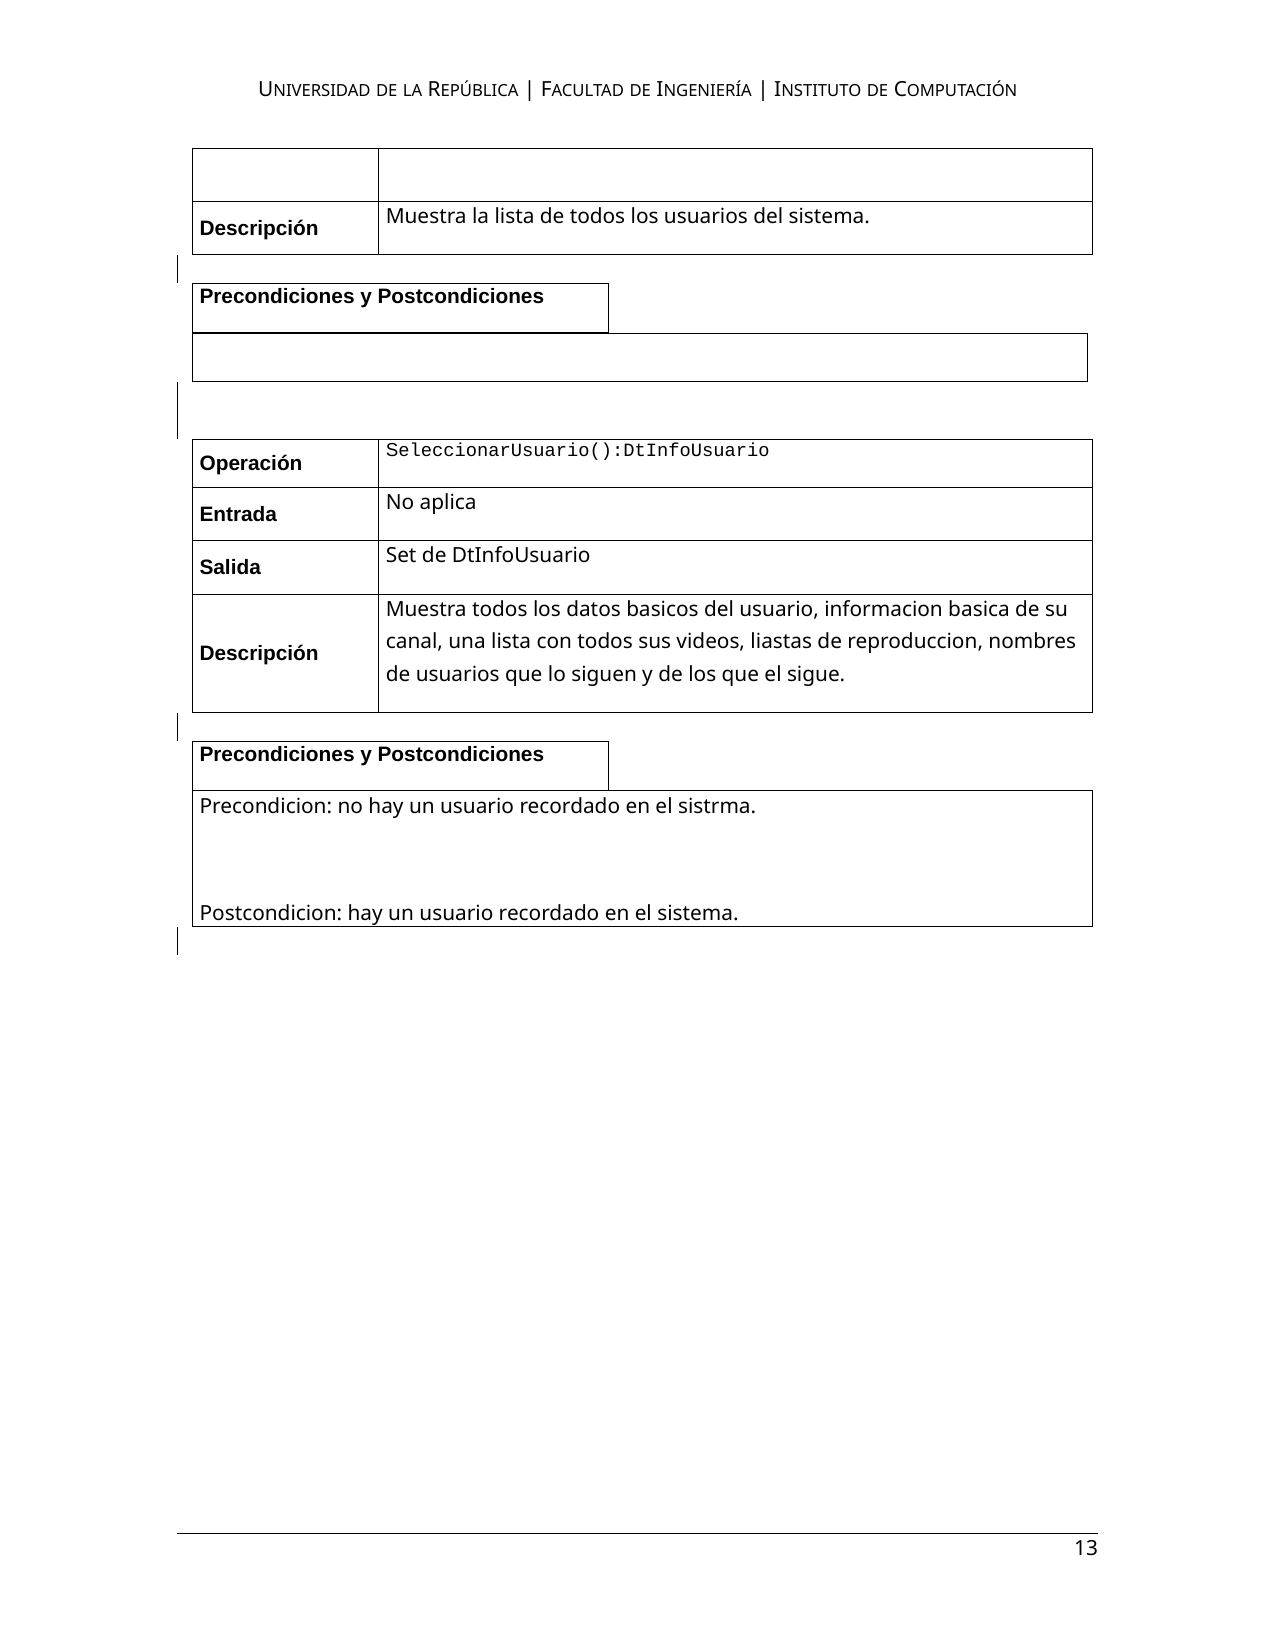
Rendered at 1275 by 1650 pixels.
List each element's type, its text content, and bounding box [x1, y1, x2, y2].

table_cell Descripción [193, 595, 378, 712]
table_header Precondiciones y Postcondiciones [193, 284, 608, 332]
table_header Precondicion: no hay un usuario recordado en el sistrma. Postcondicion: hay un usuario recordado en el sistema. [193, 791, 1092, 926]
table_header [193, 334, 1087, 381]
table_cell Muestra todos los datos basicos del usuario, informacion basica de su canal, una lista con todos sus videos, liastas de reproduccion, nombres de usuarios que lo siguen y de los que el sigue. [379, 595, 1092, 712]
table_header Precondiciones y Postcondiciones [193, 742, 608, 790]
table_cell Entrada [193, 488, 378, 540]
table_cell Set de DtInfoUsuario [379, 541, 1092, 593]
table_header SeleccionarUsuario():DtInfoUsuario [379, 440, 1092, 487]
table_cell Salida [193, 541, 378, 593]
table_cell No aplica [379, 488, 1092, 540]
table_header Operación [193, 440, 378, 487]
table_cell [193, 149, 378, 201]
table_cell [379, 149, 1092, 201]
table_cell Muestra la lista de todos los usuarios del sistema. [379, 202, 1092, 254]
table_cell Descripción [193, 202, 378, 254]
